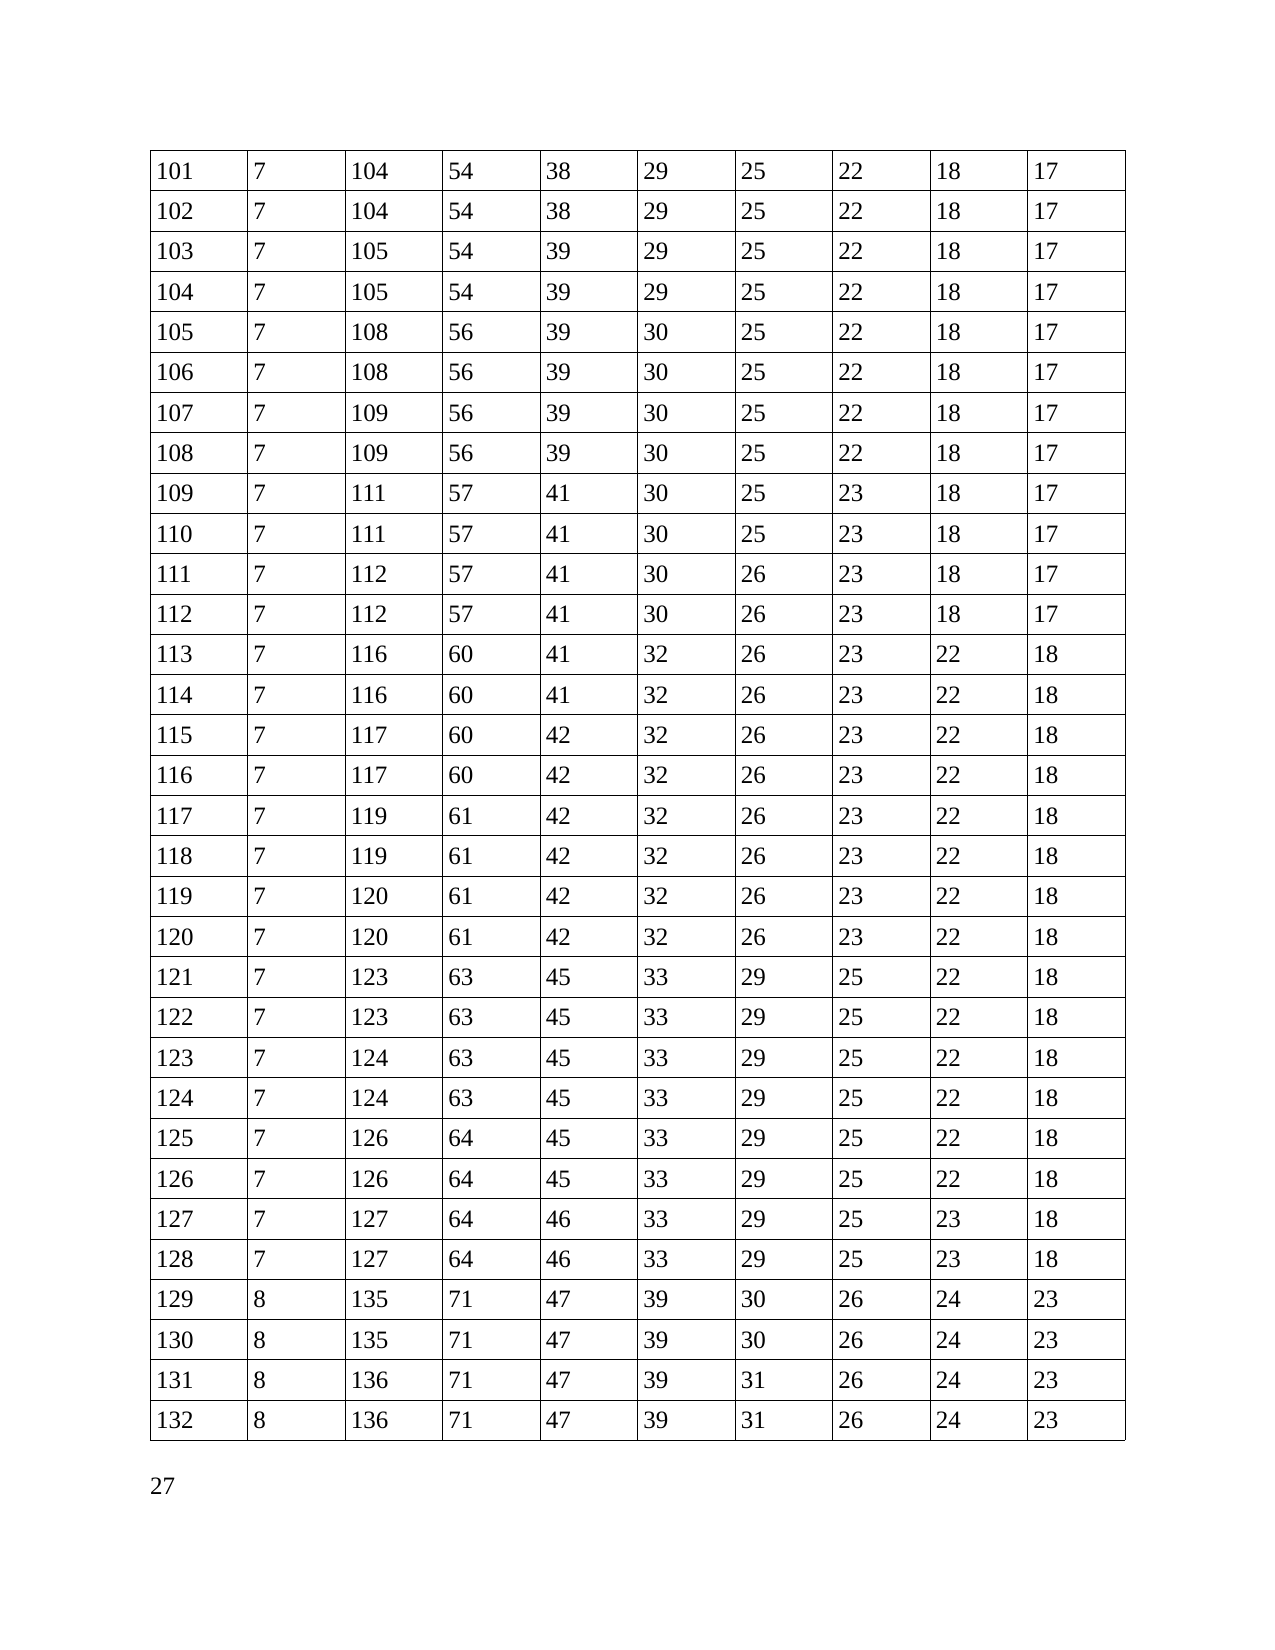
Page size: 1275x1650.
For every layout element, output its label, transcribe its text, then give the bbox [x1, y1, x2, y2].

table_cell 54 [443, 232, 540, 271]
table_cell 7 [248, 635, 345, 674]
table_cell 23 [833, 595, 930, 634]
table_cell 123 [151, 1038, 247, 1077]
table_cell 25 [833, 1159, 930, 1198]
table_cell 129 [151, 1280, 247, 1319]
table_cell 32 [638, 917, 735, 956]
table_cell 32 [638, 635, 735, 674]
table_cell 8 [248, 1320, 345, 1359]
table_cell 18 [1028, 675, 1125, 714]
table_cell 23 [1028, 1320, 1125, 1359]
table_cell 42 [541, 756, 637, 795]
table_cell 116 [151, 756, 247, 795]
table_cell 32 [638, 715, 735, 755]
table_cell 115 [151, 715, 247, 755]
table_cell 108 [346, 312, 442, 352]
table_cell 18 [1028, 877, 1125, 916]
table_cell 30 [638, 353, 735, 392]
table_cell 57 [443, 554, 540, 593]
table_cell 25 [736, 151, 832, 190]
table_cell 7 [248, 1038, 345, 1077]
table_cell 105 [151, 312, 247, 352]
table_cell 39 [638, 1320, 735, 1359]
table_cell 26 [736, 715, 832, 755]
table_cell 32 [638, 675, 735, 714]
table_cell 33 [638, 1119, 735, 1158]
table_cell 112 [346, 595, 442, 634]
table_cell 22 [931, 998, 1027, 1037]
table_cell 104 [346, 151, 442, 190]
table_cell 121 [151, 957, 247, 997]
table_cell 32 [638, 756, 735, 795]
table_cell 29 [736, 1240, 832, 1279]
table_cell 18 [931, 393, 1027, 432]
table_cell 111 [151, 554, 247, 593]
table_cell 32 [638, 836, 735, 876]
table_cell 123 [346, 957, 442, 997]
table_cell 29 [736, 998, 832, 1037]
table_cell 24 [931, 1320, 1027, 1359]
table_cell 23 [1028, 1401, 1125, 1440]
table_cell 116 [346, 635, 442, 674]
table_cell 57 [443, 595, 540, 634]
table_cell 117 [151, 796, 247, 835]
table_cell 60 [443, 675, 540, 714]
table_cell 7 [248, 1078, 345, 1117]
table_cell 110 [151, 514, 247, 553]
table_cell 22 [833, 312, 930, 352]
table_cell 25 [833, 1119, 930, 1158]
table_cell 29 [736, 957, 832, 997]
table_cell 25 [736, 514, 832, 553]
table_cell 42 [541, 877, 637, 916]
table_cell 60 [443, 756, 540, 795]
table_cell 63 [443, 998, 540, 1037]
table_cell 47 [541, 1320, 637, 1359]
table_cell 61 [443, 836, 540, 876]
table_cell 29 [638, 232, 735, 271]
table_cell 30 [638, 514, 735, 553]
table_cell 25 [736, 312, 832, 352]
table_cell 25 [833, 1240, 930, 1279]
table_cell 23 [833, 715, 930, 755]
table_cell 17 [1028, 272, 1125, 311]
table_cell 71 [443, 1280, 540, 1319]
table_cell 7 [248, 312, 345, 352]
table_cell 22 [931, 957, 1027, 997]
table_cell 132 [151, 1401, 247, 1440]
table_cell 127 [151, 1199, 247, 1238]
table_cell 26 [736, 917, 832, 956]
table_cell 7 [248, 353, 345, 392]
table_cell 23 [833, 877, 930, 916]
table_cell 126 [346, 1159, 442, 1198]
table_cell 23 [931, 1199, 1027, 1238]
table_cell 7 [248, 957, 345, 997]
table_cell 7 [248, 1119, 345, 1158]
table_cell 25 [736, 353, 832, 392]
table_cell 26 [736, 675, 832, 714]
table_cell 25 [736, 433, 832, 472]
table_cell 123 [346, 998, 442, 1037]
table_cell 71 [443, 1320, 540, 1359]
table_cell 71 [443, 1401, 540, 1440]
table_cell 45 [541, 957, 637, 997]
table_cell 120 [346, 877, 442, 916]
table_cell 112 [346, 554, 442, 593]
table_cell 42 [541, 796, 637, 835]
table_cell 41 [541, 514, 637, 553]
table_cell 47 [541, 1360, 637, 1400]
table_cell 122 [151, 998, 247, 1037]
table_cell 30 [638, 595, 735, 634]
table_cell 18 [1028, 1119, 1125, 1158]
table_cell 29 [638, 272, 735, 311]
table_cell 30 [638, 312, 735, 352]
table_cell 114 [151, 675, 247, 714]
table_cell 32 [638, 796, 735, 835]
table_cell 111 [346, 514, 442, 553]
table_cell 18 [931, 272, 1027, 311]
table_cell 18 [1028, 1199, 1125, 1238]
table_cell 108 [346, 353, 442, 392]
table_cell 119 [151, 877, 247, 916]
table_cell 23 [833, 756, 930, 795]
table_cell 31 [736, 1360, 832, 1400]
table_cell 22 [931, 1038, 1027, 1077]
table_cell 105 [346, 232, 442, 271]
table_cell 124 [346, 1038, 442, 1077]
table_cell 39 [638, 1401, 735, 1440]
table_cell 29 [638, 151, 735, 190]
table_cell 24 [931, 1401, 1027, 1440]
table_cell 25 [736, 474, 832, 513]
table_cell 26 [736, 877, 832, 916]
table_cell 18 [1028, 635, 1125, 674]
table_cell 29 [736, 1038, 832, 1077]
table_cell 25 [833, 1078, 930, 1117]
table_cell 25 [833, 957, 930, 997]
table_cell 103 [151, 232, 247, 271]
table_cell 45 [541, 1038, 637, 1077]
table_cell 112 [151, 595, 247, 634]
table_cell 18 [1028, 756, 1125, 795]
table_cell 17 [1028, 474, 1125, 513]
table_cell 107 [151, 393, 247, 432]
table_cell 24 [931, 1280, 1027, 1319]
table_cell 31 [736, 1401, 832, 1440]
table_cell 30 [638, 393, 735, 432]
table_cell 18 [1028, 1240, 1125, 1279]
table_cell 23 [1028, 1280, 1125, 1319]
table_cell 33 [638, 998, 735, 1037]
table_cell 39 [638, 1280, 735, 1319]
table_cell 41 [541, 595, 637, 634]
table_cell 7 [248, 756, 345, 795]
table_cell 18 [931, 554, 1027, 593]
table_cell 64 [443, 1199, 540, 1238]
table_cell 18 [931, 353, 1027, 392]
table_cell 117 [346, 756, 442, 795]
table_cell 120 [346, 917, 442, 956]
table_cell 125 [151, 1119, 247, 1158]
table_cell 29 [736, 1119, 832, 1158]
table_cell 29 [736, 1199, 832, 1238]
table_cell 26 [736, 554, 832, 593]
table_cell 109 [151, 474, 247, 513]
table_cell 33 [638, 1078, 735, 1117]
table_cell 126 [346, 1119, 442, 1158]
table_cell 25 [833, 1038, 930, 1077]
table_cell 54 [443, 151, 540, 190]
table_cell 7 [248, 433, 345, 472]
table_cell 23 [833, 796, 930, 835]
table_cell 24 [931, 1360, 1027, 1400]
table_cell 41 [541, 675, 637, 714]
table_cell 56 [443, 353, 540, 392]
table_cell 131 [151, 1360, 247, 1400]
table_cell 39 [541, 353, 637, 392]
table_cell 64 [443, 1240, 540, 1279]
table_cell 128 [151, 1240, 247, 1279]
table_cell 22 [931, 877, 1027, 916]
table_cell 17 [1028, 595, 1125, 634]
table_cell 101 [151, 151, 247, 190]
table_cell 61 [443, 796, 540, 835]
table_cell 29 [736, 1078, 832, 1117]
table_cell 17 [1028, 232, 1125, 271]
table_cell 30 [736, 1280, 832, 1319]
table_cell 7 [248, 191, 345, 231]
table_cell 33 [638, 1240, 735, 1279]
table_cell 57 [443, 474, 540, 513]
table_cell 26 [736, 756, 832, 795]
table_cell 22 [931, 796, 1027, 835]
table_cell 135 [346, 1280, 442, 1319]
table_cell 127 [346, 1199, 442, 1238]
table_cell 136 [346, 1401, 442, 1440]
table_cell 41 [541, 474, 637, 513]
table_cell 18 [1028, 1038, 1125, 1077]
table_cell 7 [248, 877, 345, 916]
table_cell 8 [248, 1401, 345, 1440]
table_cell 39 [541, 272, 637, 311]
table_cell 22 [931, 836, 1027, 876]
table_cell 23 [833, 514, 930, 553]
table_cell 17 [1028, 554, 1125, 593]
table_cell 64 [443, 1119, 540, 1158]
table_cell 18 [931, 191, 1027, 231]
table_cell 7 [248, 715, 345, 755]
table_cell 17 [1028, 353, 1125, 392]
table_cell 7 [248, 232, 345, 271]
table_cell 18 [1028, 796, 1125, 835]
table_cell 38 [541, 151, 637, 190]
table_cell 22 [931, 715, 1027, 755]
table_cell 18 [931, 151, 1027, 190]
table_cell 8 [248, 1280, 345, 1319]
table_cell 118 [151, 836, 247, 876]
table_cell 102 [151, 191, 247, 231]
table_cell 7 [248, 917, 345, 956]
table_cell 7 [248, 675, 345, 714]
table_cell 25 [736, 272, 832, 311]
table_cell 119 [346, 796, 442, 835]
table_cell 26 [736, 595, 832, 634]
table_cell 56 [443, 312, 540, 352]
table_cell 56 [443, 393, 540, 432]
table_cell 47 [541, 1280, 637, 1319]
table_cell 63 [443, 1078, 540, 1117]
table_cell 32 [638, 877, 735, 916]
table_cell 22 [833, 433, 930, 472]
table_cell 33 [638, 1159, 735, 1198]
table_cell 26 [833, 1320, 930, 1359]
table_cell 106 [151, 353, 247, 392]
table_cell 17 [1028, 312, 1125, 352]
table_cell 7 [248, 595, 345, 634]
table_cell 22 [931, 635, 1027, 674]
table_cell 45 [541, 998, 637, 1037]
table_cell 17 [1028, 433, 1125, 472]
table_cell 18 [1028, 957, 1125, 997]
table_cell 7 [248, 1199, 345, 1238]
table_cell 61 [443, 877, 540, 916]
table_cell 25 [833, 998, 930, 1037]
table_cell 63 [443, 1038, 540, 1077]
table_cell 18 [931, 595, 1027, 634]
table_cell 7 [248, 272, 345, 311]
table_cell 17 [1028, 191, 1125, 231]
table_cell 22 [833, 353, 930, 392]
table_cell 18 [1028, 1078, 1125, 1117]
table_cell 22 [931, 1078, 1027, 1117]
table_cell 25 [736, 191, 832, 231]
table_cell 45 [541, 1159, 637, 1198]
table_cell 22 [833, 393, 930, 432]
table_cell 17 [1028, 393, 1125, 432]
table_cell 71 [443, 1360, 540, 1400]
table_cell 39 [541, 433, 637, 472]
table_cell 30 [638, 433, 735, 472]
table_cell 54 [443, 272, 540, 311]
table_cell 7 [248, 514, 345, 553]
table_cell 29 [638, 191, 735, 231]
table_cell 33 [638, 957, 735, 997]
table_cell 33 [638, 1199, 735, 1238]
table_cell 42 [541, 715, 637, 755]
table_cell 22 [931, 1119, 1027, 1158]
table_cell 104 [346, 191, 442, 231]
table_cell 18 [1028, 998, 1125, 1037]
table_cell 124 [151, 1078, 247, 1117]
table_cell 23 [833, 554, 930, 593]
table_cell 119 [346, 836, 442, 876]
table_cell 18 [1028, 1159, 1125, 1198]
table_cell 124 [346, 1078, 442, 1117]
table_cell 22 [931, 1159, 1027, 1198]
table_cell 39 [541, 312, 637, 352]
table_cell 113 [151, 635, 247, 674]
table_cell 136 [346, 1360, 442, 1400]
table_cell 60 [443, 635, 540, 674]
table_cell 8 [248, 1360, 345, 1400]
table_cell 18 [931, 514, 1027, 553]
table_cell 105 [346, 272, 442, 311]
table_cell 135 [346, 1320, 442, 1359]
table_cell 109 [346, 393, 442, 432]
table_cell 22 [931, 675, 1027, 714]
table_cell 23 [833, 635, 930, 674]
table_cell 22 [833, 272, 930, 311]
table_cell 60 [443, 715, 540, 755]
table_cell 26 [833, 1401, 930, 1440]
table_cell 18 [1028, 715, 1125, 755]
table_cell 7 [248, 836, 345, 876]
table_cell 39 [541, 393, 637, 432]
table_cell 54 [443, 191, 540, 231]
table_cell 39 [638, 1360, 735, 1400]
table_cell 22 [931, 756, 1027, 795]
table_cell 22 [833, 151, 930, 190]
table_cell 26 [736, 635, 832, 674]
table_cell 47 [541, 1401, 637, 1440]
table_cell 41 [541, 635, 637, 674]
table_cell 126 [151, 1159, 247, 1198]
table_cell 17 [1028, 514, 1125, 553]
table_cell 25 [736, 232, 832, 271]
table_cell 42 [541, 917, 637, 956]
table_cell 7 [248, 998, 345, 1037]
table_cell 46 [541, 1240, 637, 1279]
table_cell 42 [541, 836, 637, 876]
table_cell 22 [931, 917, 1027, 956]
table_cell 120 [151, 917, 247, 956]
table_cell 29 [736, 1159, 832, 1198]
table_cell 18 [931, 232, 1027, 271]
table_cell 30 [638, 554, 735, 593]
table_cell 25 [736, 393, 832, 432]
table_cell 116 [346, 675, 442, 714]
table_cell 18 [1028, 917, 1125, 956]
table_cell 104 [151, 272, 247, 311]
table_cell 7 [248, 1240, 345, 1279]
table_cell 23 [833, 474, 930, 513]
table_cell 61 [443, 917, 540, 956]
table_cell 33 [638, 1038, 735, 1077]
table_cell 63 [443, 957, 540, 997]
table_cell 23 [833, 917, 930, 956]
table_cell 26 [736, 836, 832, 876]
table_cell 25 [833, 1199, 930, 1238]
table_cell 108 [151, 433, 247, 472]
table_cell 18 [931, 312, 1027, 352]
table_cell 117 [346, 715, 442, 755]
table_cell 56 [443, 433, 540, 472]
table_cell 130 [151, 1320, 247, 1359]
table_cell 22 [833, 191, 930, 231]
table_cell 18 [931, 474, 1027, 513]
table_cell 111 [346, 474, 442, 513]
table_cell 26 [833, 1360, 930, 1400]
table_cell 17 [1028, 151, 1125, 190]
table_cell 22 [833, 232, 930, 271]
table_cell 18 [931, 433, 1027, 472]
table_cell 26 [833, 1280, 930, 1319]
table_cell 23 [833, 675, 930, 714]
table_cell 64 [443, 1159, 540, 1198]
table_cell 7 [248, 474, 345, 513]
table_cell 45 [541, 1078, 637, 1117]
table_cell 41 [541, 554, 637, 593]
table_cell 30 [736, 1320, 832, 1359]
table_cell 23 [931, 1240, 1027, 1279]
table_cell 7 [248, 796, 345, 835]
table_cell 7 [248, 1159, 345, 1198]
table_cell 109 [346, 433, 442, 472]
table_cell 18 [1028, 836, 1125, 876]
table_cell 7 [248, 151, 345, 190]
table_cell 127 [346, 1240, 442, 1279]
table_cell 57 [443, 514, 540, 553]
table_cell 7 [248, 554, 345, 593]
table_cell 39 [541, 232, 637, 271]
table_cell 7 [248, 393, 345, 432]
table_cell 23 [833, 836, 930, 876]
table_cell 38 [541, 191, 637, 231]
table_cell 23 [1028, 1360, 1125, 1400]
table_cell 26 [736, 796, 832, 835]
table_cell 30 [638, 474, 735, 513]
table_cell 45 [541, 1119, 637, 1158]
table_cell 46 [541, 1199, 637, 1238]
